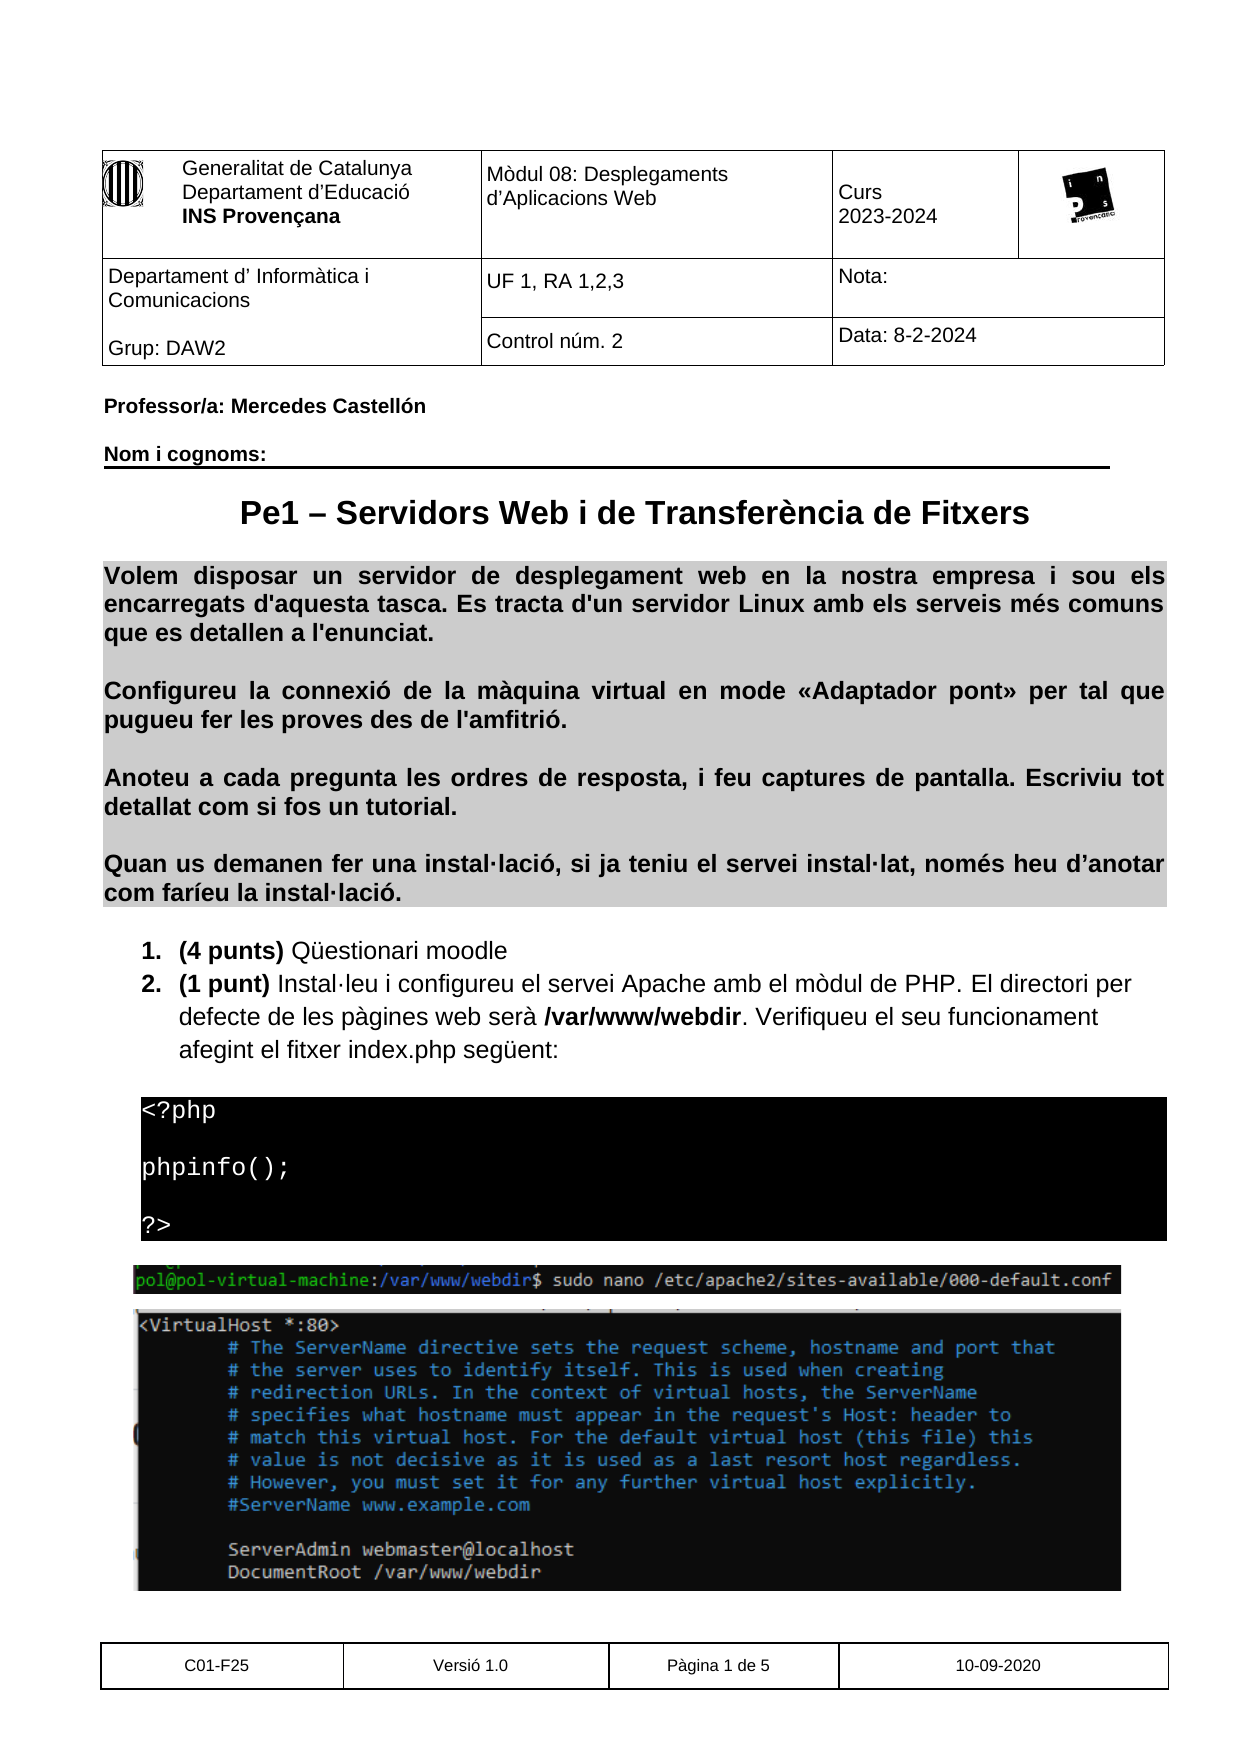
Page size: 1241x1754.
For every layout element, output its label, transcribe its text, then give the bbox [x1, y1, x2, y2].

table_header Mòdul 08: Desplegaments d’Aplicacions Web [482, 151, 832, 257]
text <?php [141, 1097, 1167, 1126]
list (1 punt) Instal·leu i configureu el servei Apache amb el mòdul de PHP. El directori per defecte de les pàgines web serà /var/www/webdir. Verifiqueu el seu funcionament afegint el fitxer index.php següent: [141, 969, 1167, 1064]
list (4 punts) Qüestionari moodle [141, 936, 1167, 965]
table_header [1019, 151, 1164, 257]
text Professor/a: Mercedes Castellón [103, 394, 1110, 418]
picture [1046, 167, 1130, 223]
table_cell Control núm. 2 [482, 318, 832, 365]
picture [133, 1309, 1122, 1591]
text Volem disposar un servidor de desplegament web en la nostra empresa i sou els encarregats d'aquesta tasca. Es tracta d'un servidor Linux amb els serveis més comuns que es detallen a l'enunciat. [103, 561, 1167, 647]
table_cell Departament d’ Informàtica i Comunicacions Grup: DAW2 [103, 259, 481, 365]
text Pe1 – Servidors Web i de Transferència de Fitxers [103, 493, 1167, 531]
table_cell Nota: [833, 259, 1164, 317]
picture [102, 160, 144, 207]
text Anoteu a cada pregunta les ordres de resposta, i feu captures de pantalla. Escriviu tot detallat com si fos un tutorial. [103, 763, 1167, 820]
text Nom i cognoms: [103, 442, 1110, 469]
picture [133, 1265, 1122, 1294]
text ?> [141, 1212, 1167, 1241]
table_cell UF 1, RA 1,2,3 [482, 259, 832, 317]
text Quan us demanen fer una instal·lació, si ja teniu el servei instal·lat, només heu d’anotar com faríeu la instal·lació. [103, 849, 1167, 907]
table_header Curs 2023-2024 [833, 151, 1018, 257]
table_cell Data: 8-2-2024 [833, 318, 1164, 365]
text Configureu la connexió de la màquina virtual en mode «Adaptador pont» per tal que pugueu fer les proves des de l'amfitrió. [103, 676, 1167, 733]
table_header Generalitat de Catalunya Departament d’Educació INS Provençana [103, 151, 481, 257]
text phpinfo(); [141, 1155, 1167, 1183]
